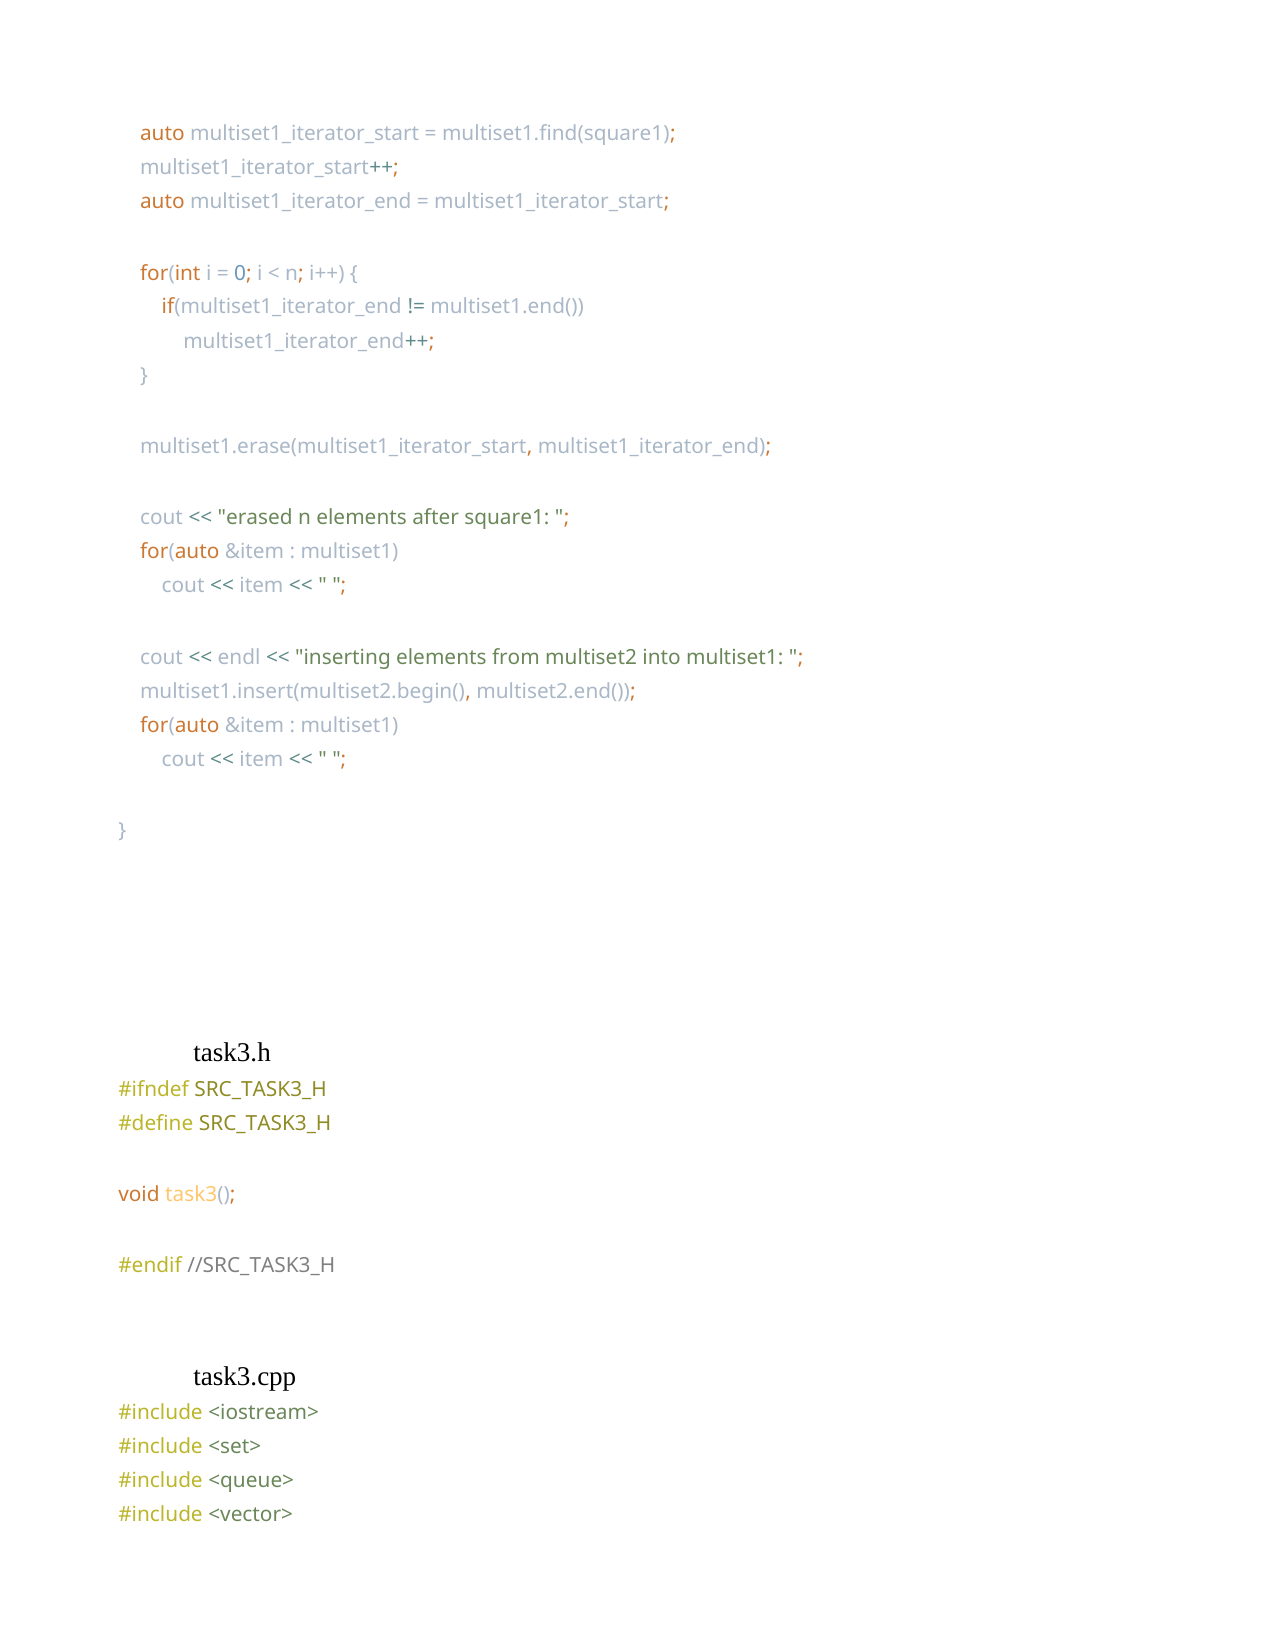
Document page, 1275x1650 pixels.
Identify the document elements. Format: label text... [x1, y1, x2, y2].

text auto multiset1_iterator_start = multiset1.find(square1); multiset1_iterator_start++; auto multiset1_iterator_end = multiset1_iterator_start; for(int i = 0; i < n; i++) { if(multiset1_iterator_end != multiset1.end()) multiset1_iterator_end++; } multiset1.erase(multiset1_iterator_start, multiset1_iterator_end); cout << "erased n elements after square1: "; for(auto &item : multiset1) cout << item << " "; cout << endl << "inserting elements from multiset2 into multiset1: "; multiset1.insert(multiset2.begin(), multiset2.end()); for(auto &item : multiset1) cout << item << " "; } [118, 118, 1157, 918]
text task3.h [118, 1037, 1157, 1068]
text task3.cpp [118, 1360, 1157, 1391]
text #include <iostream> #include <set> #include <queue> #include <vector> [118, 1397, 1157, 1528]
text #ifndef SRC_TASK3_H #define SRC_TASK3_H void task3(); #endif //SRC_TASK3_H [118, 1074, 1157, 1316]
